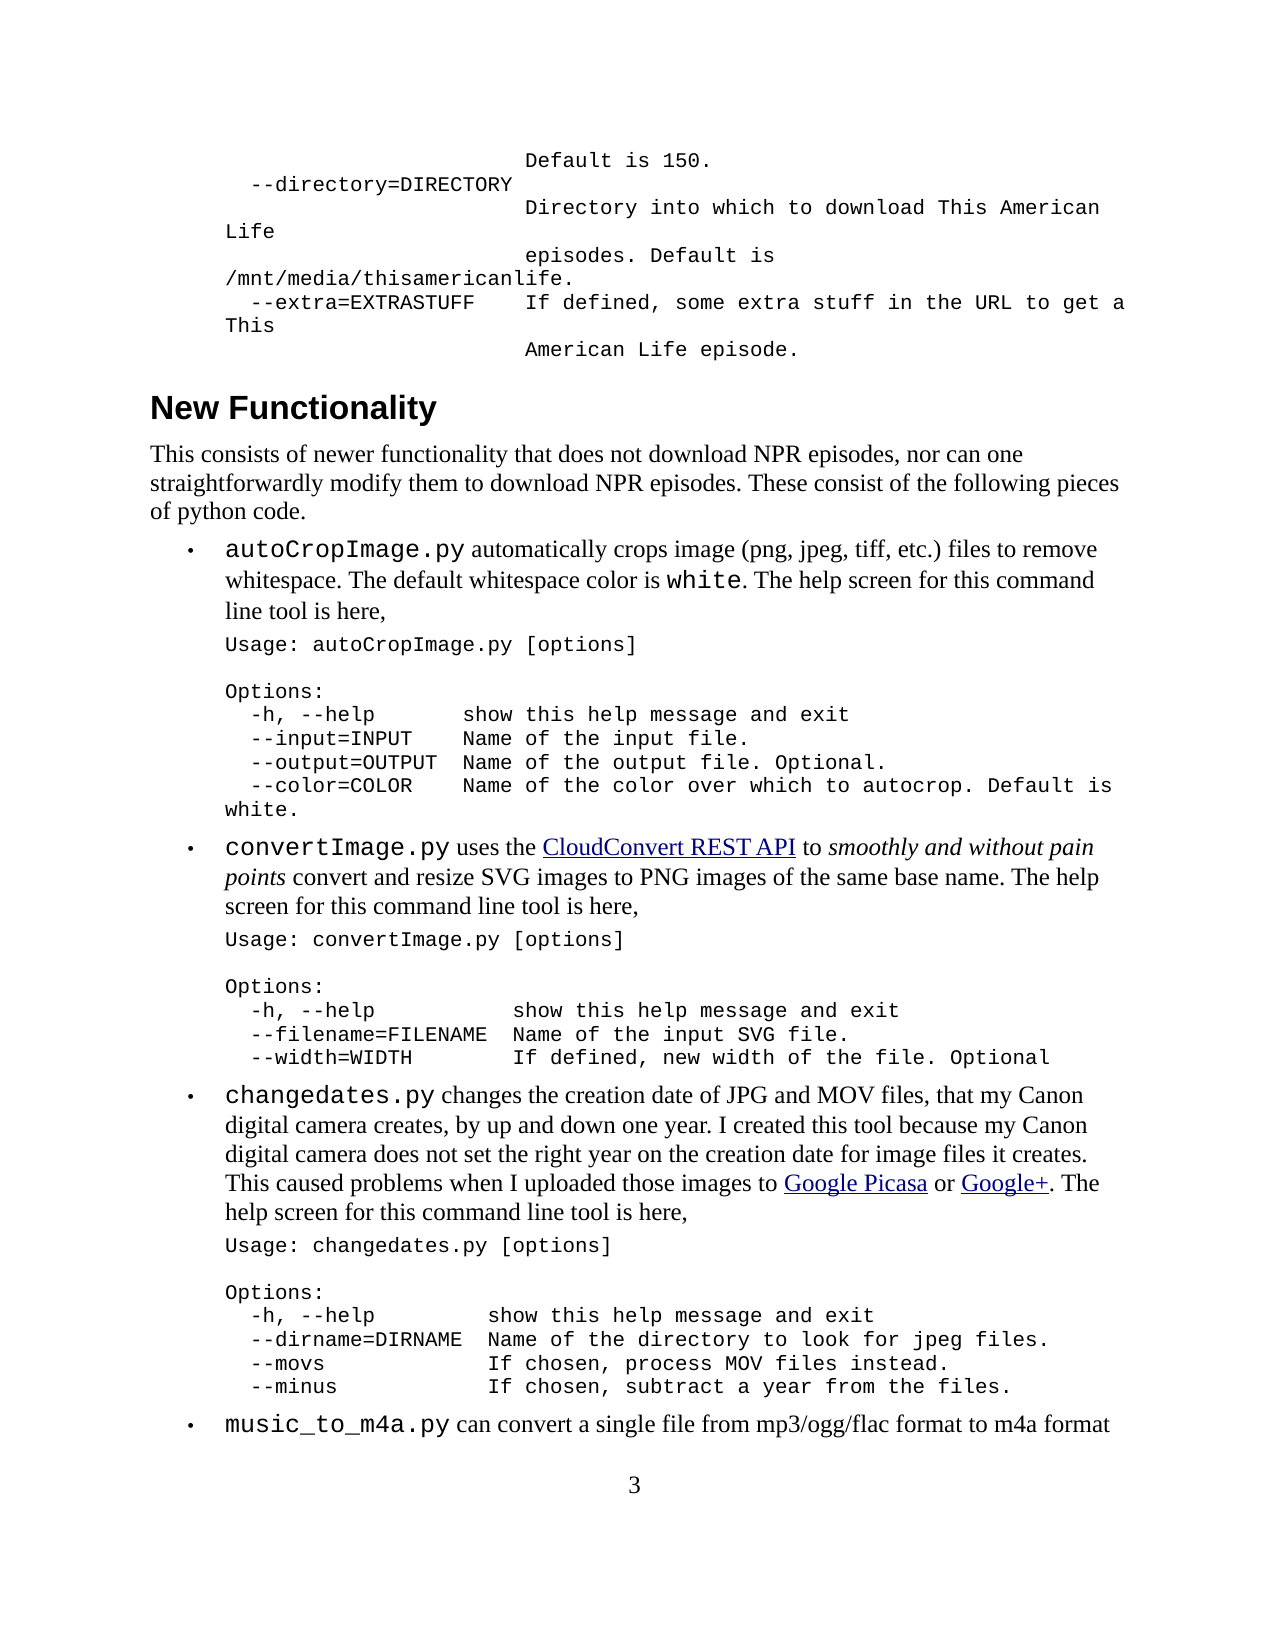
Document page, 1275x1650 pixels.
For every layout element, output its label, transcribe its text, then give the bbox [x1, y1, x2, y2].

list music_to_m4a.py can convert a single file from mp3/ogg/flac format to m4a format [187, 1409, 1125, 1440]
list Usage: changedates.py [options] [187, 1234, 1125, 1258]
list changedates.py changes the creation date of JPG and MOV files, that my Canon digital camera creates, by up and down one year. I created this tool because my Canon digital camera does not set the right year on the creation date for image files it creates. This caused problems when I uploaded those images to Google Picasa or Google+. The help screen for this command line tool is here, [187, 1080, 1125, 1226]
list --color=COLOR Name of the color over which to autocrop. Default is white. [187, 775, 1125, 823]
list Directory into which to download This American Life [187, 197, 1125, 244]
list --width=WIDTH If defined, new width of the file. Optional [187, 1047, 1125, 1071]
list Usage: autoCropImage.py [options] [187, 633, 1125, 657]
list --filename=FILENAME Name of the input SVG file. [187, 1023, 1125, 1047]
text This consists of newer functionality that does not download NPR episodes, nor can one straightforwardly modify them to download NPR episodes. These consist of the following pieces of python code. [150, 439, 1125, 525]
list -h, --help show this help message and exit [187, 1306, 1125, 1329]
list -h, --help show this help message and exit [187, 1000, 1125, 1023]
list --movs If chosen, process MOV files instead. [187, 1353, 1125, 1376]
list --output=OUTPUT Name of the output file. Optional. [187, 752, 1125, 775]
list Default is 150. [187, 150, 1125, 174]
list --dirname=DIRNAME Name of the directory to look for jpeg files. [187, 1329, 1125, 1353]
list Options: [187, 1282, 1125, 1306]
list --minus If chosen, subtract a year from the files. [187, 1376, 1125, 1400]
list --input=INPUT Name of the input file. [187, 728, 1125, 752]
list Usage: convertImage.py [options] [187, 929, 1125, 953]
subtitle New Functionality [150, 388, 1125, 426]
list convertImage.py uses the CloudConvert REST API to smoothly and without pain points convert and resize SVG images to PNG images of the same base name. The help screen for this command line tool is here, [187, 832, 1125, 920]
list episodes. Default is /mnt/media/thisamericanlife. [187, 244, 1125, 292]
list --extra=EXTRASTUFF If defined, some extra stuff in the URL to get a This [187, 292, 1125, 339]
list Options: [187, 976, 1125, 1000]
list -h, --help show this help message and exit [187, 704, 1125, 728]
list autoCropImage.py automatically crops image (png, jpeg, tiff, etc.) files to remove whitespace. The default whitespace color is white. The help screen for this command line tool is here, [187, 534, 1125, 624]
list American Life episode. [187, 339, 1125, 363]
list --directory=DIRECTORY [187, 174, 1125, 197]
list Options: [187, 681, 1125, 704]
